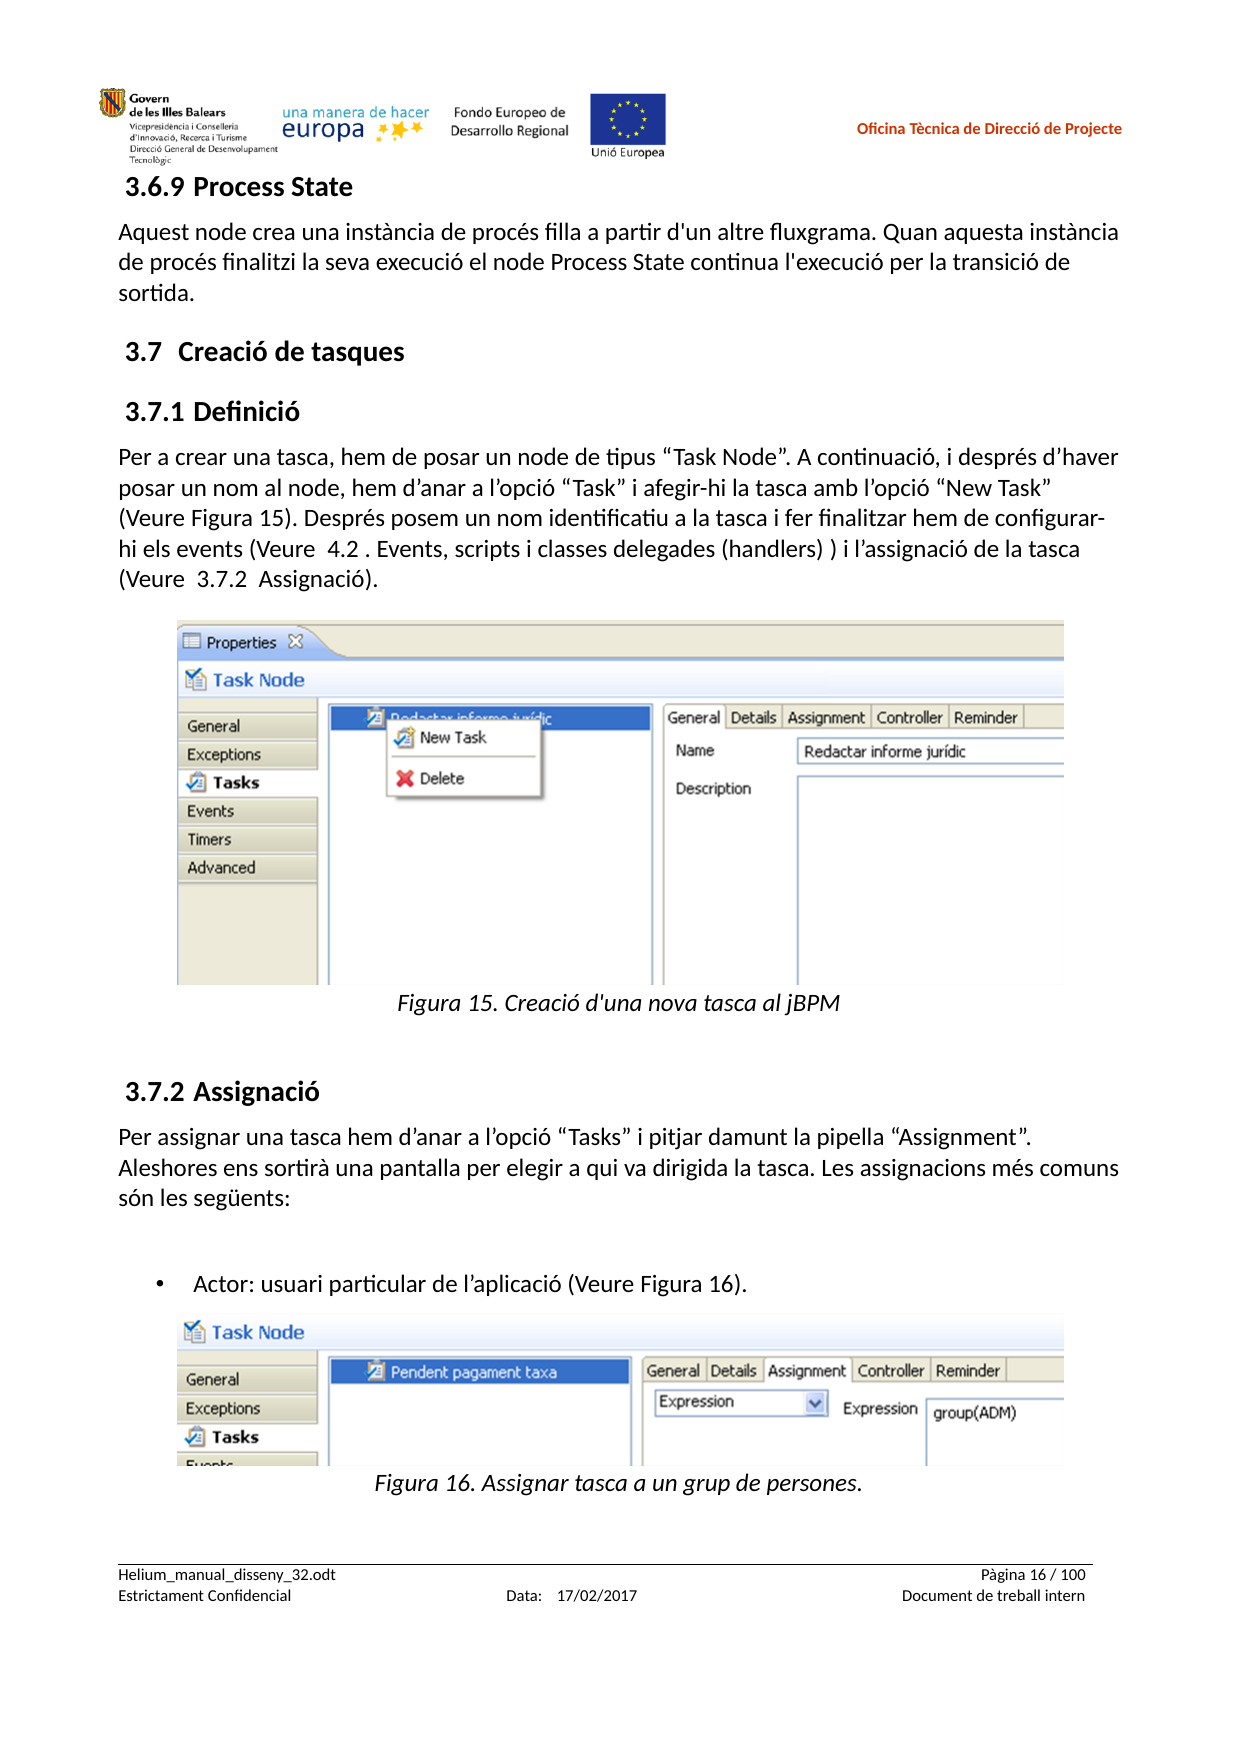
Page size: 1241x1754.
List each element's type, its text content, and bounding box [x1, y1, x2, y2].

text Figura 15. Creació d'una nova tasca al jBPM [175, 987, 1065, 1017]
subtitle Process State [118, 168, 1122, 203]
picture [175, 1311, 1065, 1468]
text Aquest node crea una instància de procés filla a partir d'un altre fluxgrama. Quan aquesta instància de procés finalitzi la seva execució el node Process State continua l'execució per la transició de sortida. [118, 216, 1122, 308]
picture [99, 87, 668, 166]
subtitle Creació de tasques [118, 333, 1122, 368]
picture [175, 618, 1065, 987]
text Per a crear una tasca, hem de posar un node de tipus “Task Node”. A continuació, i després d’haver posar un nom al node, hem d’anar a l’opció “Task” i afegir-hi la tasca amb l’opció “New Task” (Veure Figura 15). Després posem un nom identificatiu a la tasca i fer finalitzar hem de configurar-hi els events (Veure 4.2. Events, scripts i classes delegades (handlers) ) i l’assignació de la tasca (Veure 3.7.2 Assignació). [118, 441, 1122, 594]
subtitle Definició [118, 393, 1122, 429]
text Figura 16. Assignar tasca a un grup de persones. [175, 1468, 1065, 1498]
subtitle Assignació [118, 1073, 1122, 1109]
text Per assignar una tasca hem d’anar a l’opció “Tasks” i pitjar damunt la pipella “Assignment”. Aleshores ens sortirà una pantalla per elegir a qui va dirigida la tasca. Les assignacions més comuns són les següents: [118, 1121, 1122, 1213]
list Actor: usuari particular de l’aplicació (Veure Figura 16). [156, 1268, 1122, 1299]
